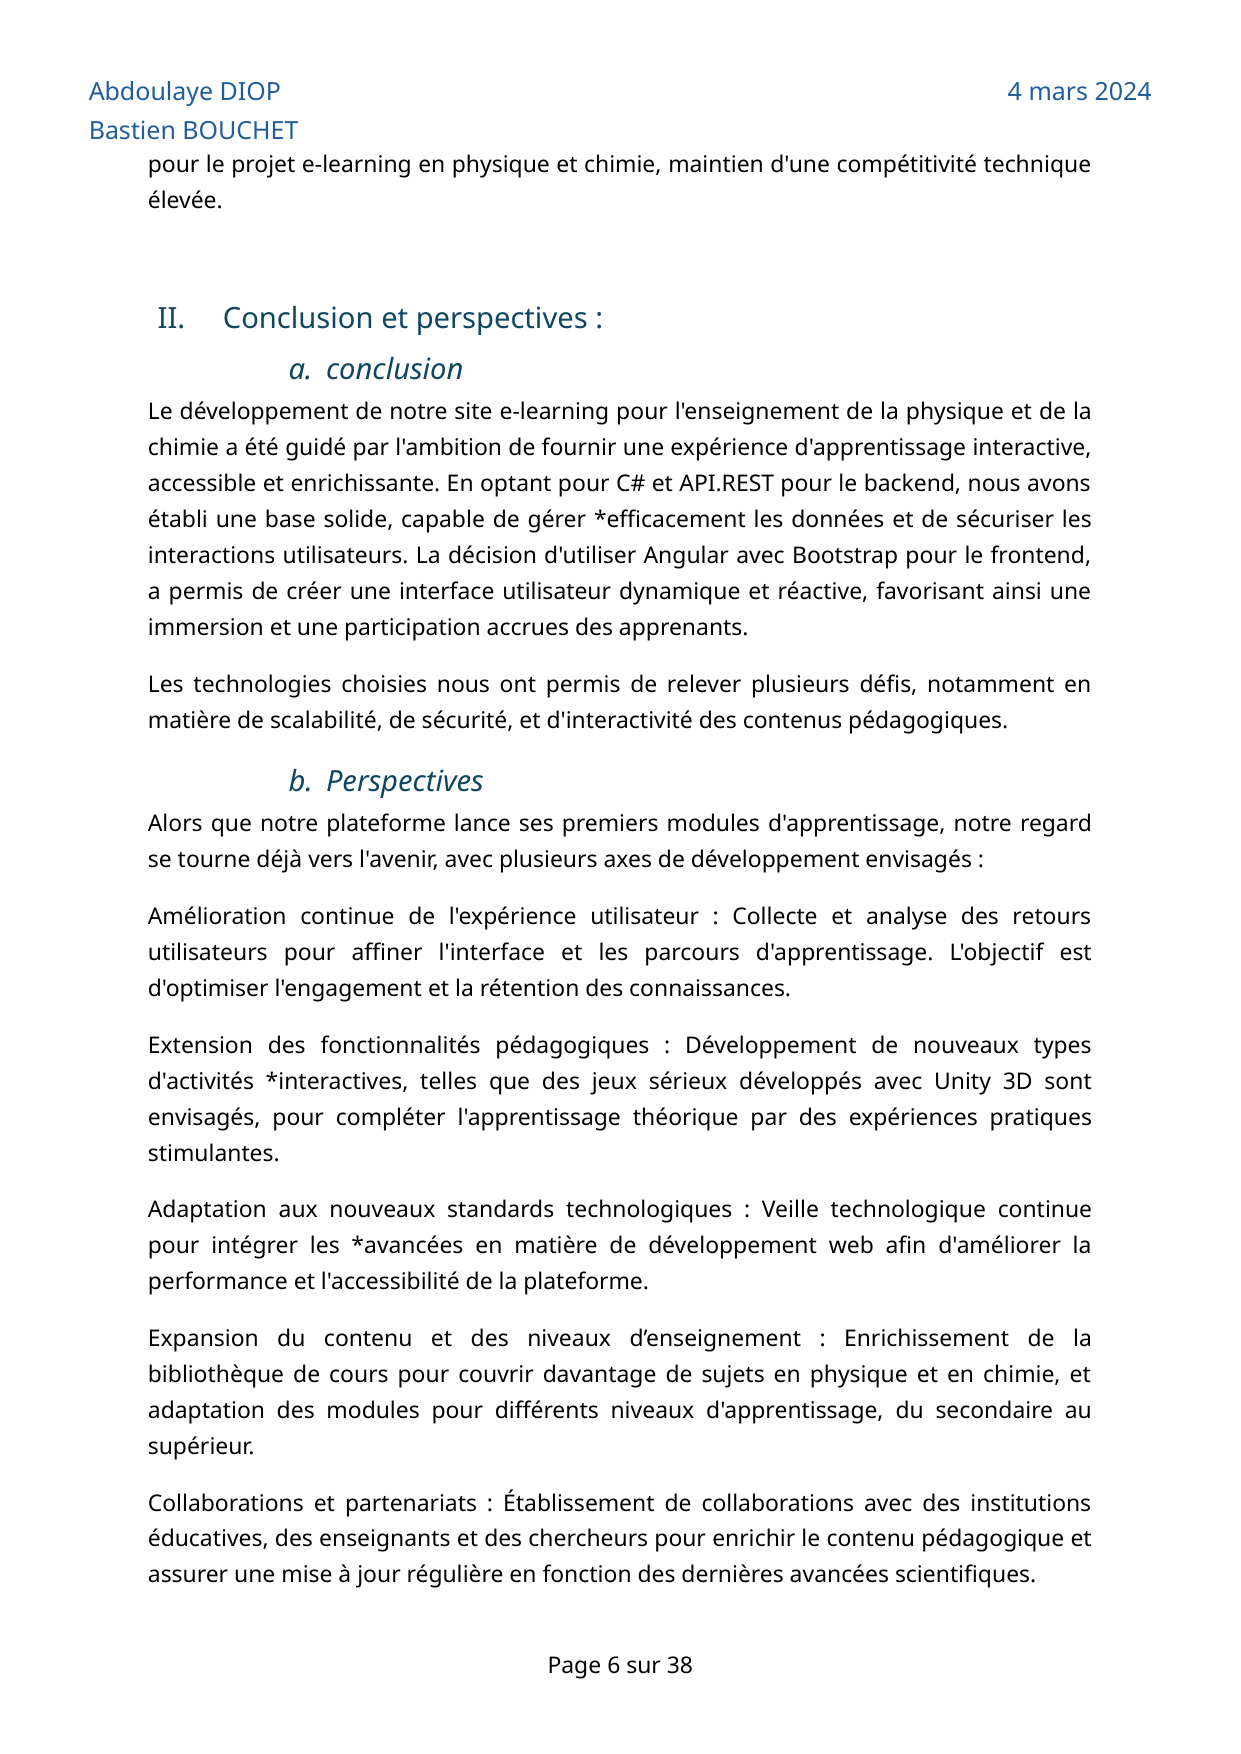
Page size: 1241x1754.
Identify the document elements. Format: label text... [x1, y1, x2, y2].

subtitle Conclusion et perspectives : [185, 297, 1093, 337]
text pour le projet e-learning en physique et chimie, maintien d'une compétitivité technique élevée. [148, 148, 1093, 215]
text Collaborations et partenariats : Établissement de collaborations avec des institutions éducatives, des enseignants et des chercheurs pour enrichir le contenu pédagogique et assurer une mise à jour régulière en fonction des dernières avancées scientifiques. [148, 1486, 1093, 1589]
text Les technologies choisies nous ont permis de relever plusieurs défis, notamment en matière de scalabilité, de sécurité, et d'interactivité des contenus pédagogiques. [148, 668, 1093, 735]
text Adaptation aux nouveaux standards technologiques : Veille technologique continue pour intégrer les *avancées en matière de développement web afin d'améliorer la performance et l'accessibilité de la plateforme. [148, 1193, 1093, 1296]
text Le développement de notre site e-learning pour l'enseignement de la physique et de la chimie a été guidé par l'ambition de fournir une expérience d'apprentissage interactive, accessible et enrichissante. En optant pour C# et API.REST pour le backend, nous avons établi une base solide, capable de gérer *efficacement les données et de sécuriser les interactions utilisateurs. La décision d'utiliser Angular avec Bootstrap pour le frontend, a permis de créer une interface utilisateur dynamique et réactive, favorisant ainsi une immersion et une participation accrues des apprenants. [148, 395, 1093, 642]
text Amélioration continue de l'expérience utilisateur : Collecte et analyse des retours utilisateurs pour affiner l'interface et les parcours d'apprentissage. L'objectif est d'optimiser l'engagement et la rétention des connaissances. [148, 900, 1093, 1003]
subtitle Perspectives [288, 760, 1093, 800]
subtitle conclusion [288, 348, 1093, 388]
text Alors que notre plateforme lance ses premiers modules d'apprentissage, notre regard se tourne déjà vers l'avenir, avec plusieurs axes de développement envisagés : [148, 807, 1093, 874]
text Expansion du contenu et des niveaux d’enseignement : Enrichissement de la bibliothèque de cours pour couvrir davantage de sujets en physique et en chimie, et adaptation des modules pour différents niveaux d'apprentissage, du secondaire au supérieur. [148, 1322, 1093, 1461]
text Extension des fonctionnalités pédagogiques : Développement de nouveaux types d'activités *interactives, telles que des jeux sérieux développés avec Unity 3D sont envisagés, pour compléter l'apprentissage théorique par des expériences pratiques stimulantes. [148, 1029, 1093, 1168]
